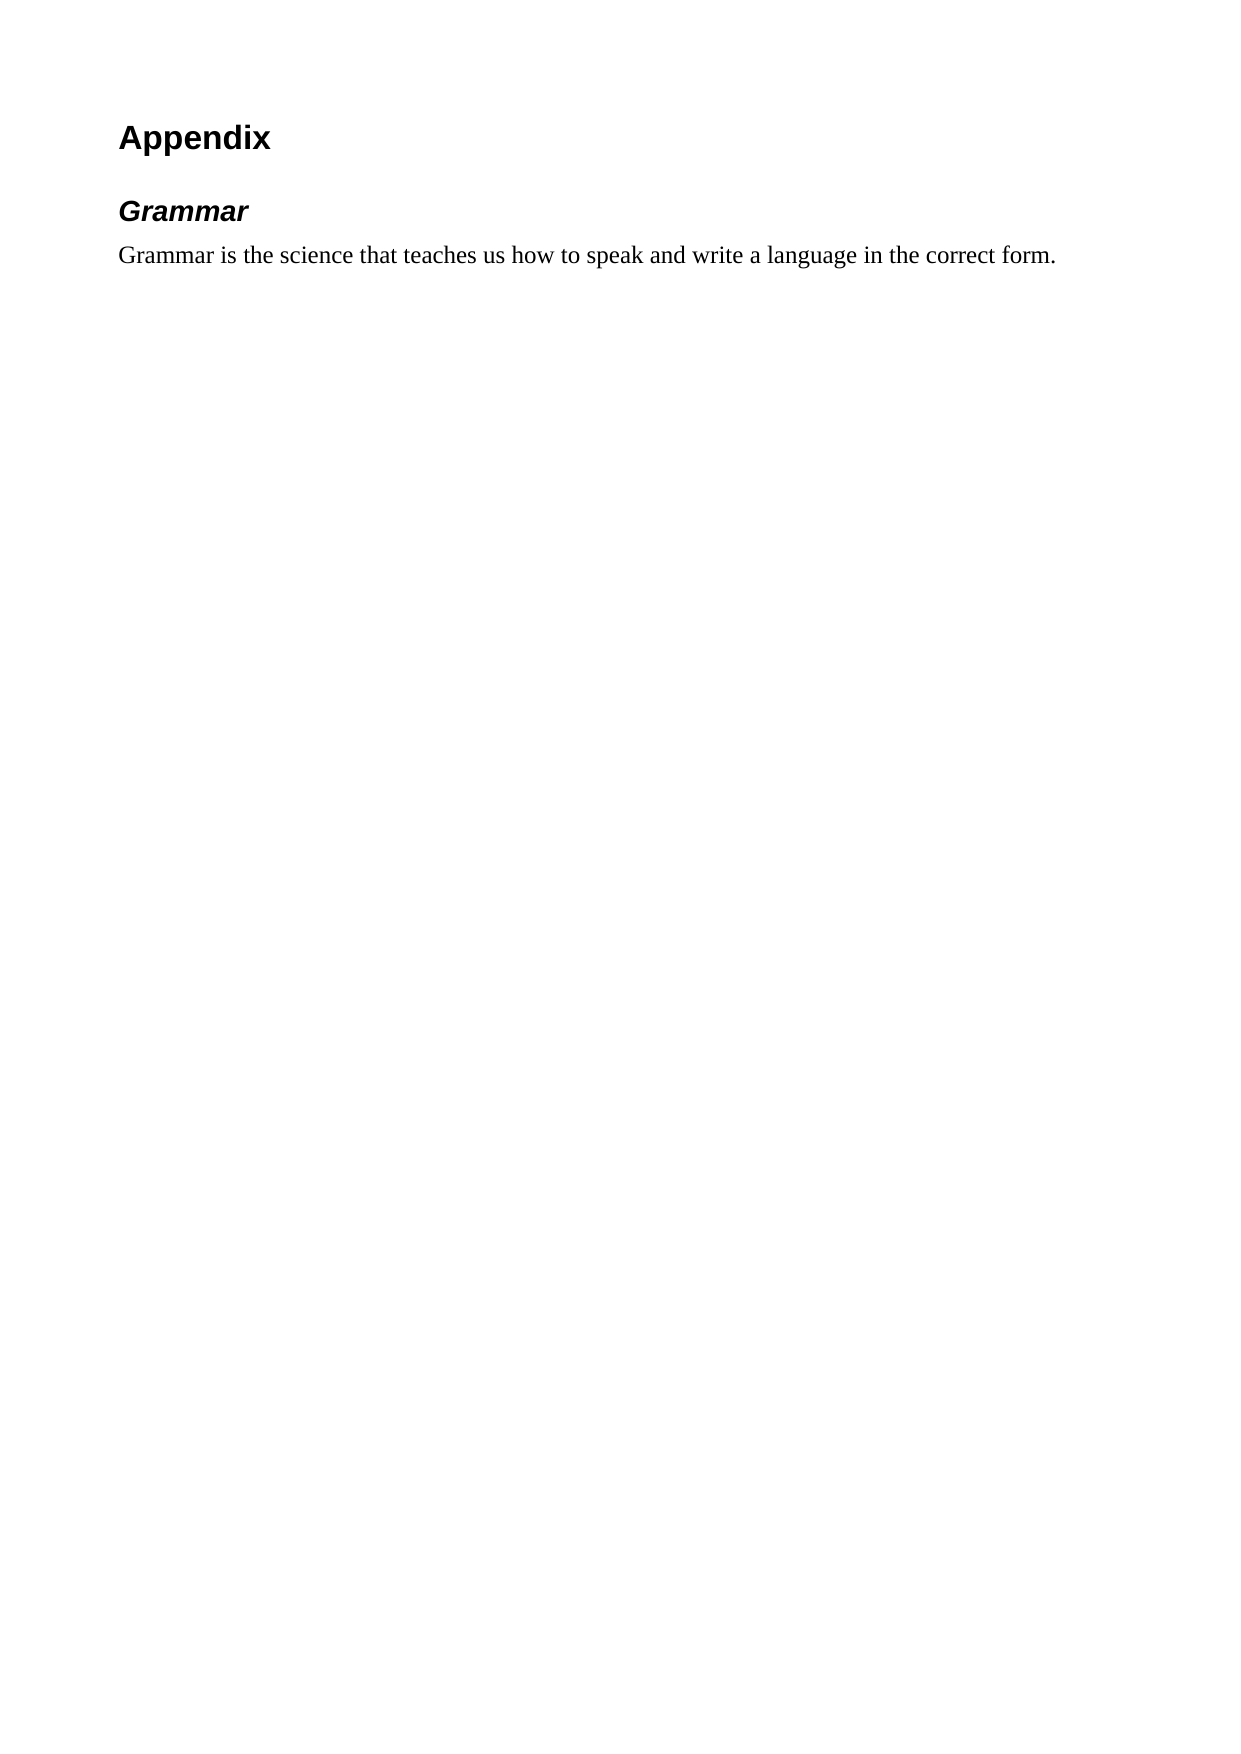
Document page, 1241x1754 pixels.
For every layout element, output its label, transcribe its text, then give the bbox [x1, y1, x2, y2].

text Grammar is the science that teaches us how to speak and write a language in the correct form. [118, 240, 1122, 269]
subtitle Appendix [118, 118, 1122, 157]
subtitle Grammar [118, 194, 1122, 228]
